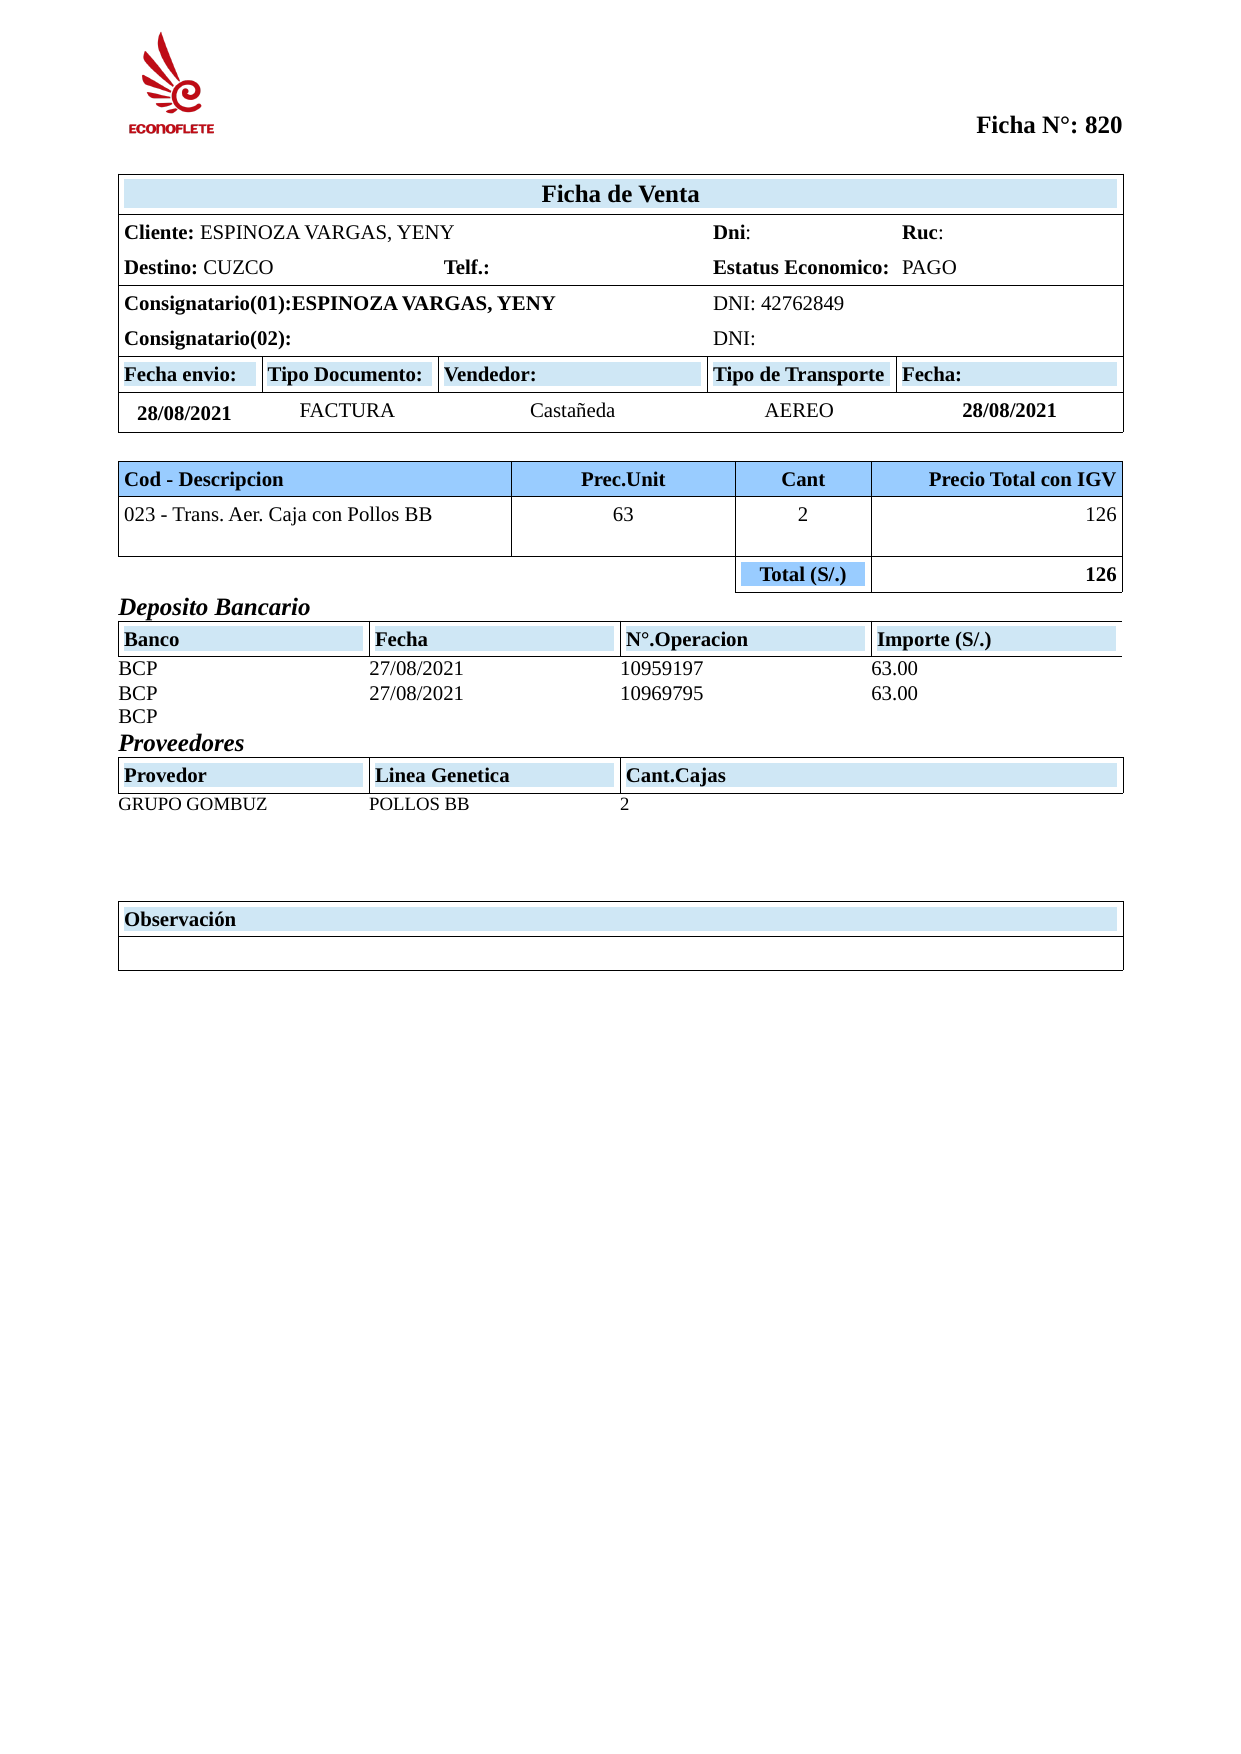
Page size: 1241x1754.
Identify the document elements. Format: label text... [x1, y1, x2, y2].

table_cell [620, 879, 1123, 901]
table_cell [369, 836, 620, 858]
table_cell [118, 879, 369, 901]
table_header Ficha de Venta [119, 175, 1123, 214]
table_cell 126 [872, 557, 1122, 592]
table_cell Ruc: [896, 215, 1123, 249]
table_cell Dni: [707, 215, 896, 249]
table_header Cant.Cajas [621, 758, 1123, 793]
table_cell 28/08/2021 [896, 393, 1123, 432]
table_header Importe (S/.) [872, 622, 1122, 656]
table_cell [369, 879, 620, 901]
table_cell BCP [118, 705, 369, 728]
table_cell [118, 836, 369, 858]
text Proveedores [118, 728, 1122, 757]
table_cell 63.00 [871, 657, 1122, 680]
table_cell [369, 858, 620, 879]
text Deposito Bancario [118, 592, 1122, 621]
table_cell FACTURA [262, 393, 438, 432]
table_cell AEREO [707, 393, 896, 432]
table_cell 023 - Trans. Aer. Caja con Pollos BB [119, 497, 511, 556]
table_header Cod - Descripcion [119, 462, 511, 496]
table_cell POLLOS BB [369, 794, 620, 814]
table_cell 10969795 [620, 680, 871, 704]
table_cell DNI: [707, 321, 1123, 356]
table_cell [620, 858, 1123, 879]
table_cell BCP [118, 680, 369, 704]
table_header N°.Operacion [621, 622, 871, 656]
table_cell Consignatario(01):ESPINOZA VARGAS, YENY [119, 286, 707, 321]
table_cell [369, 705, 620, 728]
table_cell Estatus Economico: [707, 249, 896, 285]
table_cell 10959197 [620, 657, 871, 680]
table_cell [871, 705, 1122, 728]
table_header Cant [736, 462, 871, 496]
table_cell PAGO [896, 249, 1123, 285]
table_cell 63.00 [871, 680, 1122, 704]
table_cell Total (S/.) [736, 557, 871, 592]
table_cell [119, 937, 1123, 969]
table_cell [620, 815, 1123, 836]
table_cell Cliente: ESPINOZA VARGAS, YENY [119, 215, 707, 249]
table_cell Vendedor: [439, 357, 707, 392]
table_header Prec.Unit [512, 462, 735, 496]
picture [118, 31, 225, 134]
table_cell Consignatario(02): [119, 321, 707, 356]
table_cell 63 [512, 497, 735, 556]
table_cell Destino: CUZCO [119, 249, 438, 285]
table_cell Fecha envio: [119, 357, 262, 392]
table_header Observación [119, 902, 1123, 936]
table_cell 27/08/2021 [369, 657, 620, 680]
table_cell 2 [620, 794, 1123, 814]
table_header Linea Genetica [370, 758, 620, 793]
table_cell GRUPO GOMBUZ [118, 794, 369, 814]
table_cell Castañeda [438, 393, 707, 432]
table_cell [620, 705, 871, 728]
table_cell [620, 836, 1123, 858]
table_cell 27/08/2021 [369, 680, 620, 704]
table_cell [369, 815, 620, 836]
table_cell Tipo de Transporte [708, 357, 896, 392]
table_header Banco [119, 622, 369, 656]
table_cell 28/08/2021 [119, 393, 262, 432]
table_cell BCP [118, 657, 369, 680]
table_cell [118, 815, 369, 836]
table_header Provedor [119, 758, 369, 793]
table_cell 2 [736, 497, 871, 556]
table_cell [511, 557, 735, 592]
table_cell Telf.: [438, 249, 707, 285]
table_cell Fecha: [897, 357, 1123, 392]
table_cell DNI: 42762849 [707, 286, 1123, 321]
table_header Fecha [370, 622, 620, 656]
table_cell [118, 557, 511, 592]
table_cell 126 [872, 497, 1122, 556]
table_cell [118, 858, 369, 879]
table_cell Tipo Documento: [263, 357, 438, 392]
table_header Precio Total con IGV [872, 462, 1122, 496]
